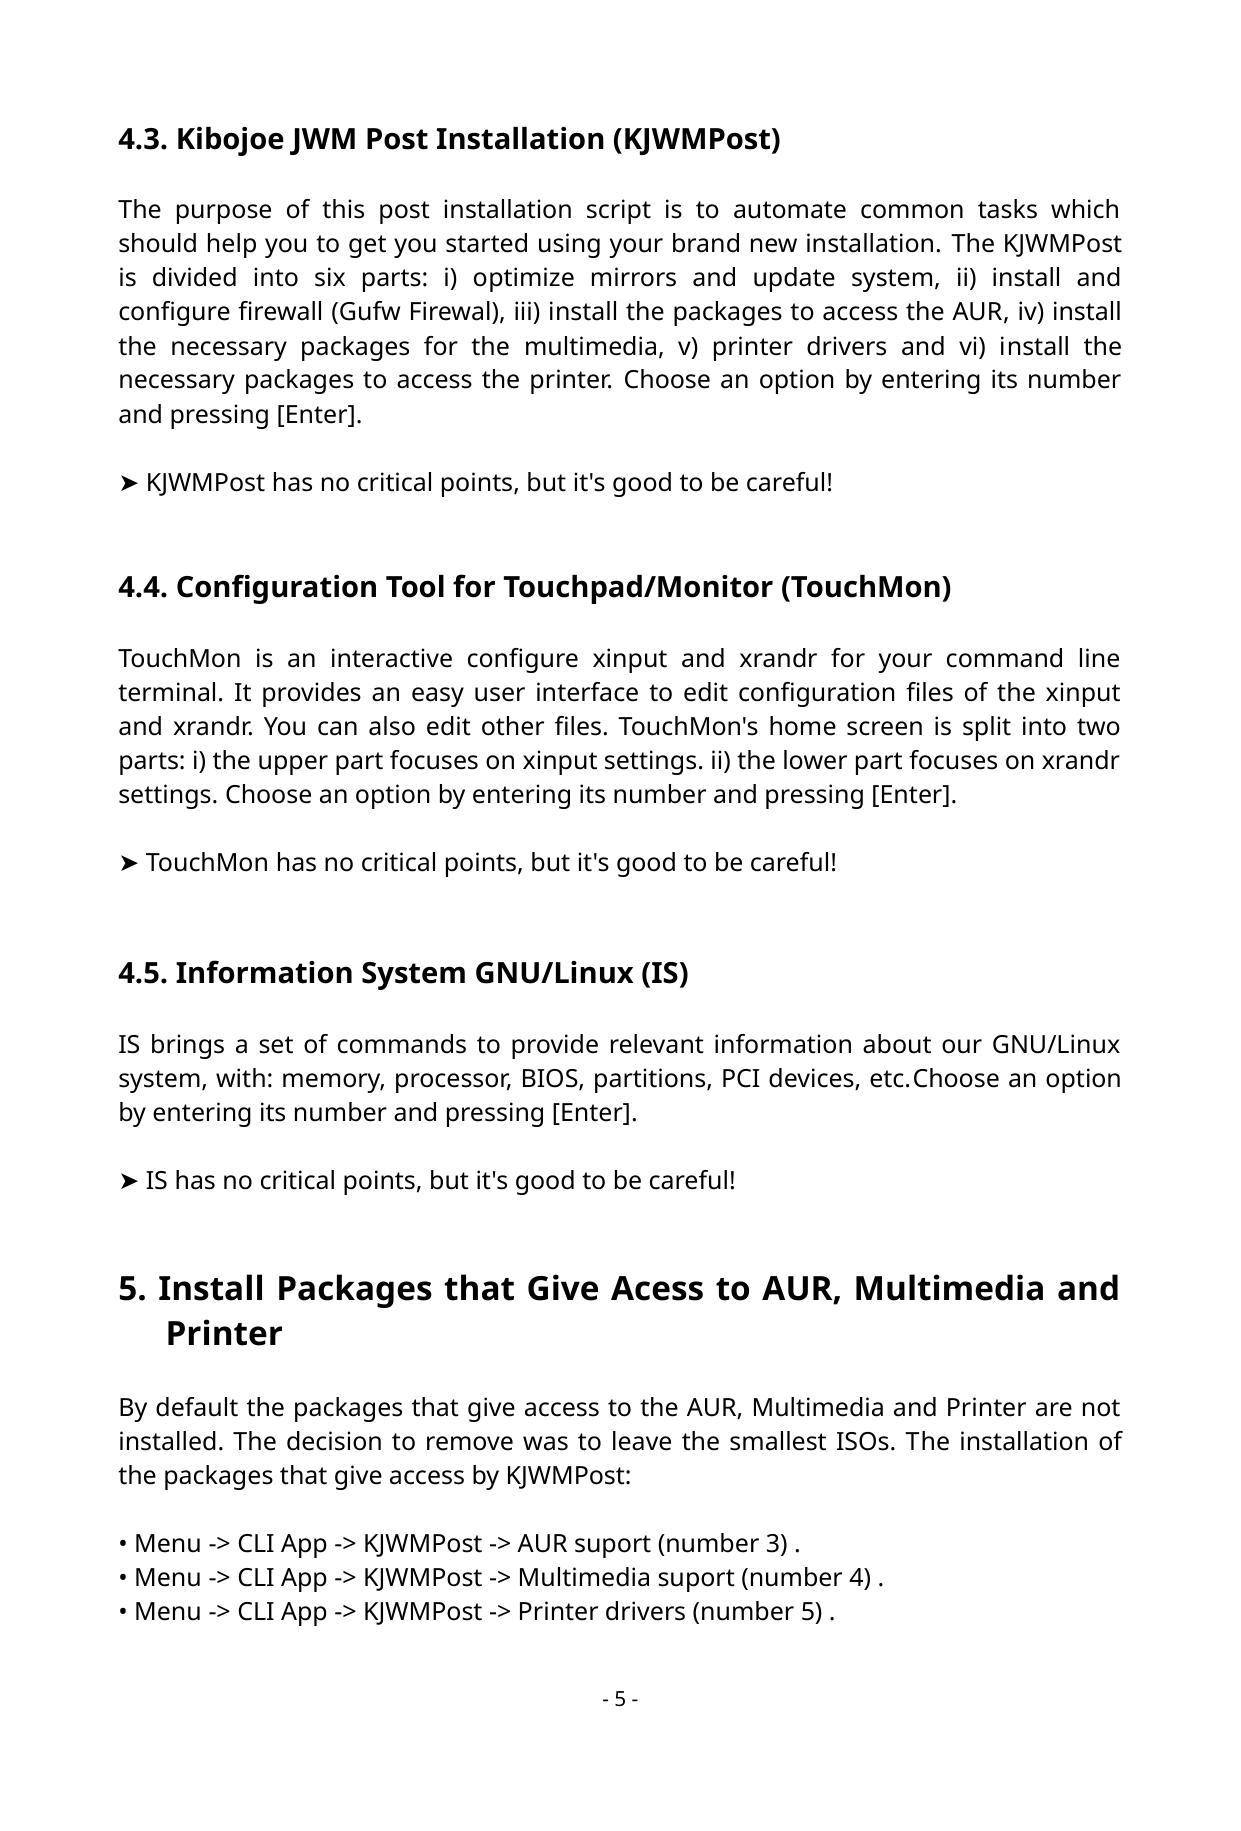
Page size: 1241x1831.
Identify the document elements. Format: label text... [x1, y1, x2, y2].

text • Menu -> CLI App -> KJWMPost -> Multimedia suport (number 4) . [118, 1560, 1122, 1594]
text The purpose of this post installation script is to automate common tasks which should help you to get you started using your brand new installation. The KJWMPost is divided into six parts: i) optimize mirrors and update system, ii) install and configure firewall (Gufw Firewal), iii) install the packages to access the AUR, iv) install the necessary packages for the multimedia, v) printer drivers and vi) install the necessary packages to access the printer. Choose an option by entering its number and pressing [Enter]. [118, 192, 1122, 430]
text ➤ TouchMon has no critical points, but it's good to be careful! [118, 845, 1122, 879]
text • Menu -> CLI App -> KJWMPost -> AUR suport (number 3) . [118, 1526, 1122, 1560]
subtitle 4.4. Configuration Tool for Touchpad/Monitor (TouchMon) [118, 567, 1122, 606]
text ➤ IS has no critical points, but it's good to be careful! [118, 1162, 1122, 1197]
text TouchMon is an interactive configure xinput and xrandr for your command line terminal. It provides an easy user interface to edit configuration files of the xinput and xrandr. You can also edit other files. TouchMon's home screen is split into two parts: i) the upper part focuses on xinput settings. ii) the lower part focuses on xrandr settings. Choose an option by entering its number and pressing [Enter]. [118, 640, 1122, 811]
text • Menu -> CLI App -> KJWMPost -> Printer drivers (number 5) . [118, 1594, 1122, 1628]
text ➤ KJWMPost has no critical points, but it's good to be careful! [118, 464, 1122, 498]
text By default the packages that give access to the AUR, Multimedia and Printer are not installed. The decision to remove was to leave the smallest ISOs. The installation of the packages that give access by KJWMPost: [118, 1389, 1122, 1492]
subtitle 5. Install Packages that Give Acess to AUR, Multimedia and Printer [118, 1265, 1122, 1356]
subtitle 4.3. Kibojoe JWM Post Installation (KJWMPost) [118, 118, 1122, 158]
subtitle 4.5. Information System GNU/Linux (IS) [118, 952, 1122, 992]
text IS brings a set of commands to provide relevant information about our GNU/Linux system, with: memory, processor, BIOS, partitions, PCI devices, etc.Choose an option by entering its number and pressing [Enter]. [118, 1026, 1122, 1128]
